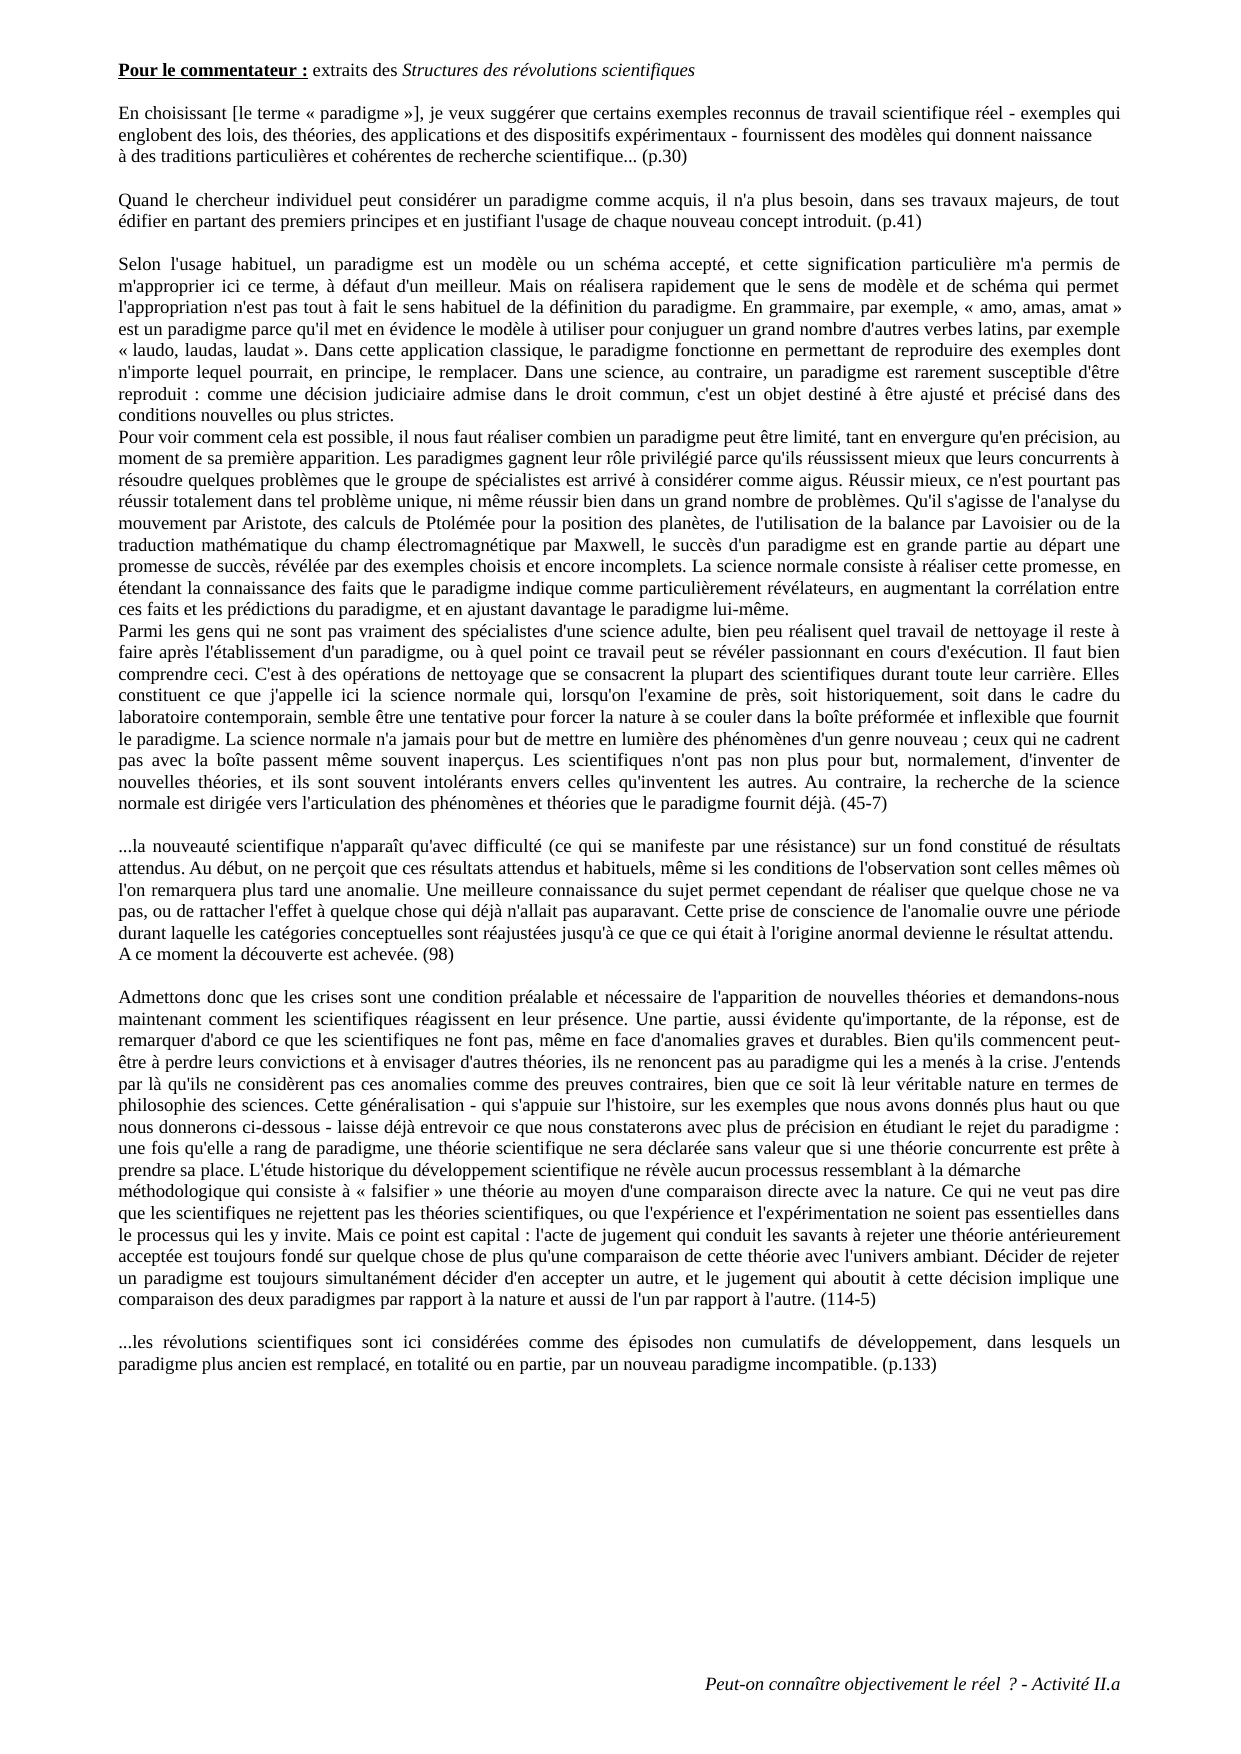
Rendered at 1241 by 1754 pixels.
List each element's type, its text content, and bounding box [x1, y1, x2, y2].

text Parmi les gens qui ne sont pas vraiment des spécialistes d'une science adulte, bien peu réalisent quel travail de nettoyage il reste à faire après l'établissement d'un paradigme, ou à quel point ce travail peut se révéler passionnant en cours d'exécution. Il faut bien comprendre ceci. C'est à des opérations de nettoyage que se consacrent la plupart des scientifiques durant toute leur carrière. Elles constituent ce que j'appelle ici la science normale qui, lorsqu'on l'examine de près, soit historiquement, soit dans le cadre du laboratoire contemporain, semble être une tentative pour forcer la nature à se couler dans la boîte préformée et inflexible que fournit le paradigme. La science normale n'a jamais pour but de mettre en lumière des phénomènes d'un genre nouveau ; ceux qui ne cadrent pas avec la boîte passent même souvent inaperçus. Les scientifiques n'ont pas non plus pour but, normalement, d'inventer de nouvelles théories, et ils sont souvent intolérants envers celles qu'inventent les autres. Au contraire, la recherche de la science normale est dirigée vers l'articulation des phénomènes et théories que le paradigme fournit déjà. (45-7) [118, 620, 1122, 814]
text ...la nouveauté scientifique n'apparaît qu'avec difficulté (ce qui se manifeste par une résistance) sur un fond constitué de résultats attendus. Au début, on ne perçoit que ces résultats attendus et habituels, même si les conditions de l'observation sont celles mêmes où l'on remarquera plus tard une anomalie. Une meilleure connaissance du sujet permet cependant de réaliser que quelque chose ne va pas, ou de rattacher l'effet à quelque chose qui déjà n'allait pas auparavant. Cette prise de conscience de l'anomalie ouvre une période durant laquelle les catégories conceptuelles sont réajustées jusqu'à ce que ce qui était à l'origine anormal devienne le résultat attendu. [118, 835, 1122, 943]
text Quand le chercheur individuel peut considérer un paradigme comme acquis, il n'a plus besoin, dans ses travaux majeurs, de tout édifier en partant des premiers principes et en justifiant l'usage de chaque nouveau concept introduit. (p.41) [118, 188, 1122, 232]
text Pour le commentateur : extraits des Structures des révolutions scientifiques [118, 59, 1122, 81]
text méthodologique qui consiste à « falsifier » une théorie au moyen d'une comparaison directe avec la nature. Ce qui ne veut pas dire que les scientifiques ne rejettent pas les théories scientifiques, ou que l'expérience et l'expérimentation ne soient pas essentielles dans le processus qui les y invite. Mais ce point est capital : l'acte de jugement qui conduit les savants à rejeter une théorie antérieurement acceptée est toujours fondé sur quelque chose de plus qu'une comparaison de cette théorie avec l'univers ambiant. Décider de rejeter un paradigme est toujours simultanément décider d'en accepter un autre, et le jugement qui aboutit à cette décision implique une comparaison des deux paradigmes par rapport à la nature et aussi de l'un par rapport à l'autre. (114-5) [118, 1180, 1122, 1310]
text Selon l'usage habituel, un paradigme est un modèle ou un schéma accepté, et cette signification particulière m'a permis de m'approprier ici ce terme, à défaut d'un meilleur. Mais on réalisera rapidement que le sens de modèle et de schéma qui permet l'appropriation n'est pas tout à fait le sens habituel de la définition du paradigme. En grammaire, par exemple, « amo, amas, amat » est un paradigme parce qu'il met en évidence le modèle à utiliser pour conjuguer un grand nombre d'autres verbes latins, par exemple « laudo, laudas, laudat ». Dans cette application classique, le paradigme fonctionne en permettant de reproduire des exemples dont n'importe lequel pourrait, en principe, le remplacer. Dans une science, au contraire, un paradigme est rarement susceptible d'être reproduit : comme une décision judiciaire admise dans le droit commun, c'est un objet destiné à être ajusté et précisé dans des conditions nouvelles ou plus strictes. [118, 253, 1122, 426]
text En choisissant [le terme « paradigme »], je veux suggérer que certains exemples reconnus de travail scientifique réel - exemples qui englobent des lois, des théories, des applications et des dispositifs expérimentaux - fournissent des modèles qui donnent naissance [118, 102, 1122, 145]
text Admettons donc que les crises sont une condition préalable et nécessaire de l'apparition de nouvelles théories et demandons-nous maintenant comment les scientifiques réagissent en leur présence. Une partie, aussi évidente qu'importante, de la réponse, est de remarquer d'abord ce que les scientifiques ne font pas, même en face d'anomalies graves et durables. Bien qu'ils commencent peut-être à perdre leurs convictions et à envisager d'autres théories, ils ne renoncent pas au paradigme qui les a menés à la crise. J'entends par là qu'ils ne considèrent pas ces anomalies comme des preuves contraires, bien que ce soit là leur véritable nature en termes de philosophie des sciences. Cette généralisation - qui s'appuie sur l'histoire, sur les exemples que nous avons donnés plus haut ou que nous donnerons ci-dessous - laisse déjà entrevoir ce que nous constaterons avec plus de précision en étudiant le rejet du paradigme : une fois qu'elle a rang de paradigme, une théorie scientifique ne sera déclarée sans valeur que si une théorie concurrente est prête à prendre sa place. L'étude historique du développement scientifique ne révèle aucun processus ressemblant à la démarche [118, 986, 1122, 1180]
text A ce moment la découverte est achevée. (98) [118, 943, 1122, 965]
text Pour voir comment cela est possible, il nous faut réaliser combien un paradigme peut être limité, tant en envergure qu'en précision, au moment de sa première apparition. Les paradigmes gagnent leur rôle privilégié parce qu'ils réussissent mieux que leurs concurrents à résoudre quelques problèmes que le groupe de spécialistes est arrivé à considérer comme aigus. Réussir mieux, ce n'est pourtant pas réussir totalement dans tel problème unique, ni même réussir bien dans un grand nombre de problèmes. Qu'il s'agisse de l'analyse du mouvement par Aristote, des calculs de Ptolémée pour la position des planètes, de l'utilisation de la balance par Lavoisier ou de la traduction mathématique du champ électromagnétique par Maxwell, le succès d'un paradigme est en grande partie au départ une promesse de succès, révélée par des exemples choisis et encore incomplets. La science normale consiste à réaliser cette promesse, en étendant la connaissance des faits que le paradigme indique comme particulièrement révélateurs, en augmentant la corrélation entre ces faits et les prédictions du paradigme, et en ajustant davantage le paradigme lui-même. [118, 426, 1122, 620]
text ...les révolutions scientifiques sont ici considérées comme des épisodes non cumulatifs de développement, dans lesquels un paradigme plus ancien est remplacé, en totalité ou en partie, par un nouveau paradigme incompatible. (p.133) [118, 1331, 1122, 1374]
text à des traditions particulières et cohérentes de recherche scientifique... (p.30) [118, 145, 1122, 167]
